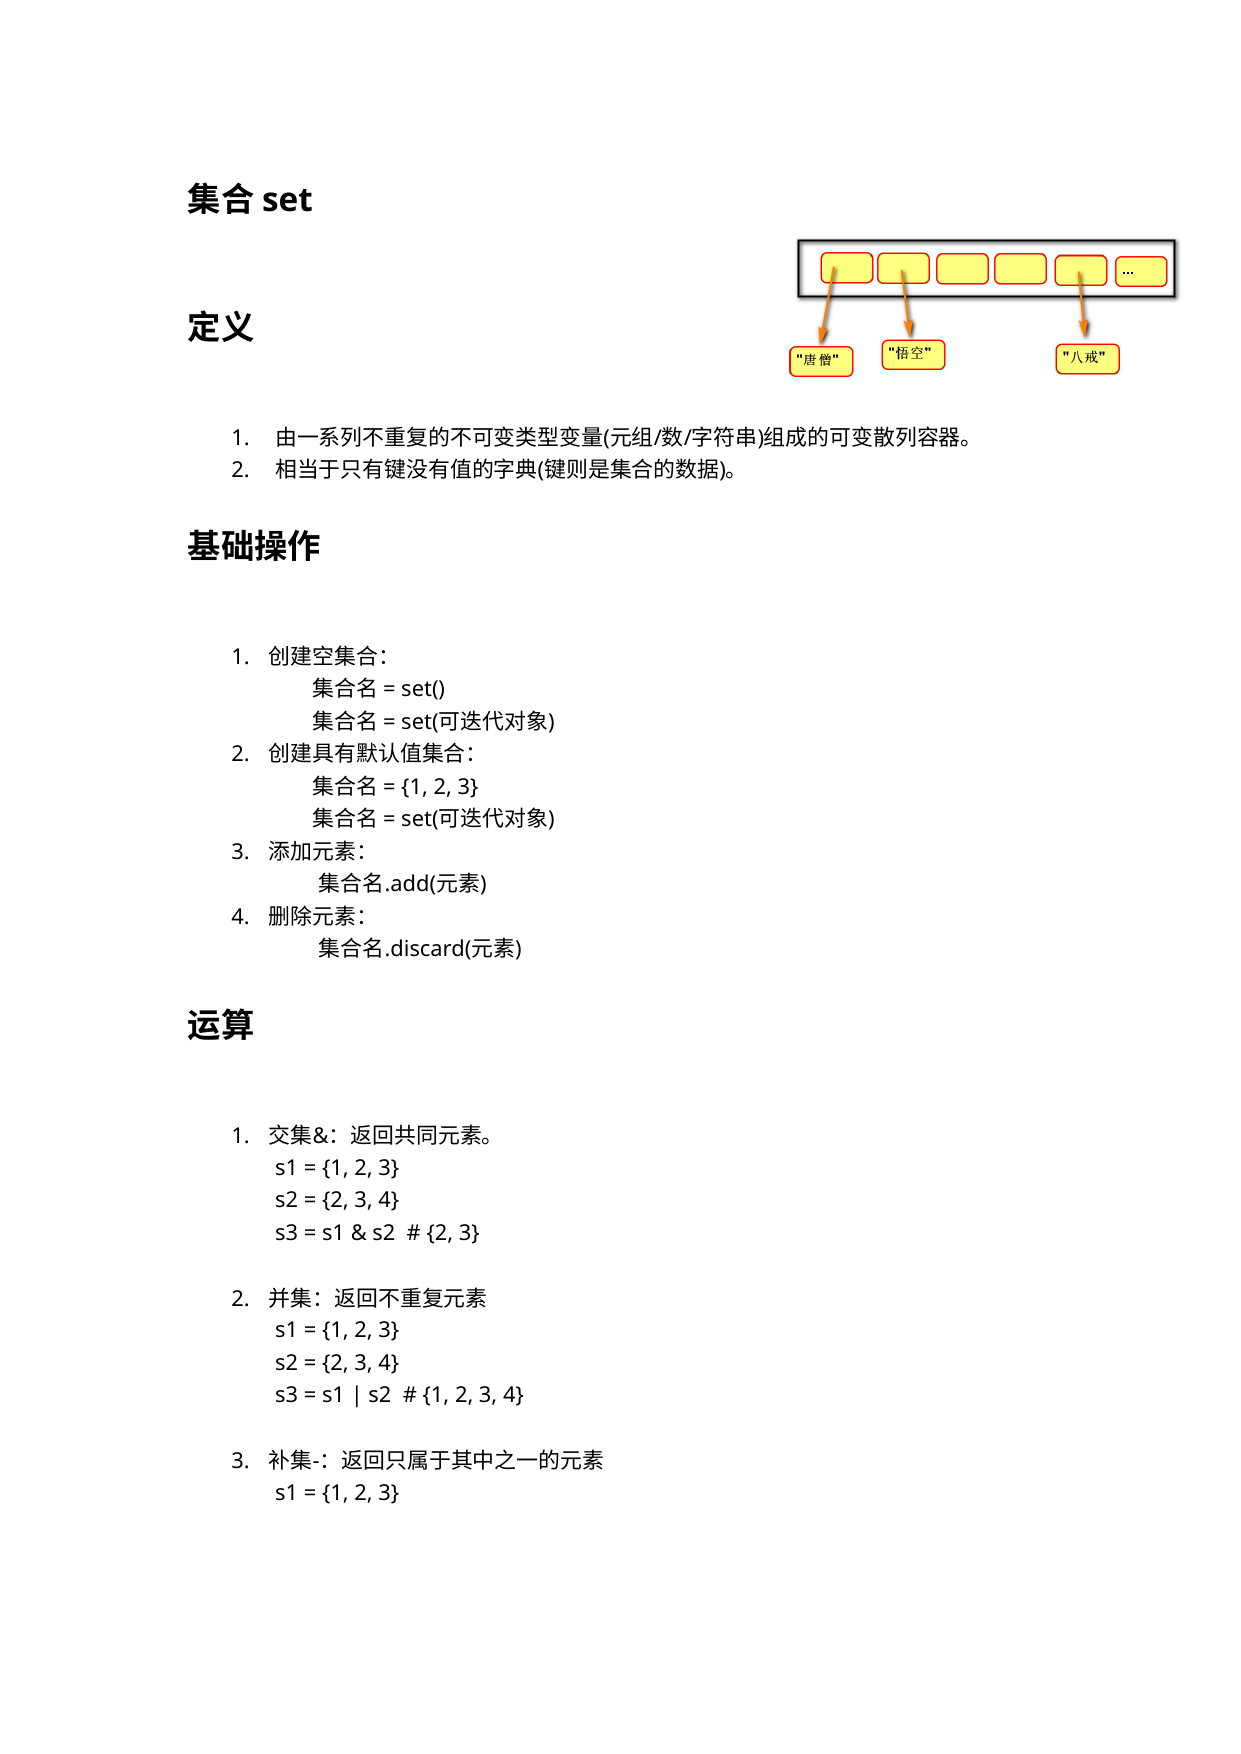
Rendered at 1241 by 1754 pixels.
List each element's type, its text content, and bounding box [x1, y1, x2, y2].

list 添加元素： [231, 834, 1053, 866]
subtitle 集合 set [187, 165, 1053, 230]
list 创建具有默认值集合： [231, 736, 1053, 769]
list 删除元素： [231, 899, 1053, 931]
text 集合名 = set(可迭代对象) [269, 704, 1053, 736]
subtitle 运算 [187, 991, 1053, 1056]
text s1 = {1, 2, 3} [187, 1475, 1053, 1508]
text 集合名.add(元素) [275, 866, 1053, 899]
text s2 = {2, 3, 4} [231, 1183, 1053, 1215]
list 补集-：返回只属于其中之一的元素 [231, 1443, 1053, 1475]
text s1 = {1, 2, 3} [231, 1313, 1053, 1345]
list 创建空集合： [231, 639, 1053, 671]
text s2 = {2, 3, 4} [187, 1345, 1053, 1378]
subtitle 定义 [187, 292, 764, 357]
text 集合名.discard(元素) [275, 931, 1053, 964]
picture [764, 216, 1195, 411]
text 集合名 = set(可迭代对象) [269, 801, 1053, 834]
text 集合名 = set() [269, 671, 1053, 704]
text s3 = s1 | s2 # {1, 2, 3, 4} [187, 1378, 1053, 1410]
list 交集&：返回共同元素。 [231, 1118, 1053, 1150]
list 并集：返回不重复元素 [231, 1280, 1053, 1313]
subtitle 基础操作 [187, 511, 1053, 576]
list 相当于只有键没有值的字典(键则是集合的数据)。 [231, 452, 1053, 484]
text s1 = {1, 2, 3} [231, 1150, 1053, 1183]
text 集合名 = {1, 2, 3} [269, 769, 1053, 801]
text s3 = s1 & s2 # {2, 3} [187, 1215, 1053, 1248]
list 由一系列不重复的不可变类型变量(元组/数/字符串)组成的可变散列容器。 [231, 419, 1053, 452]
